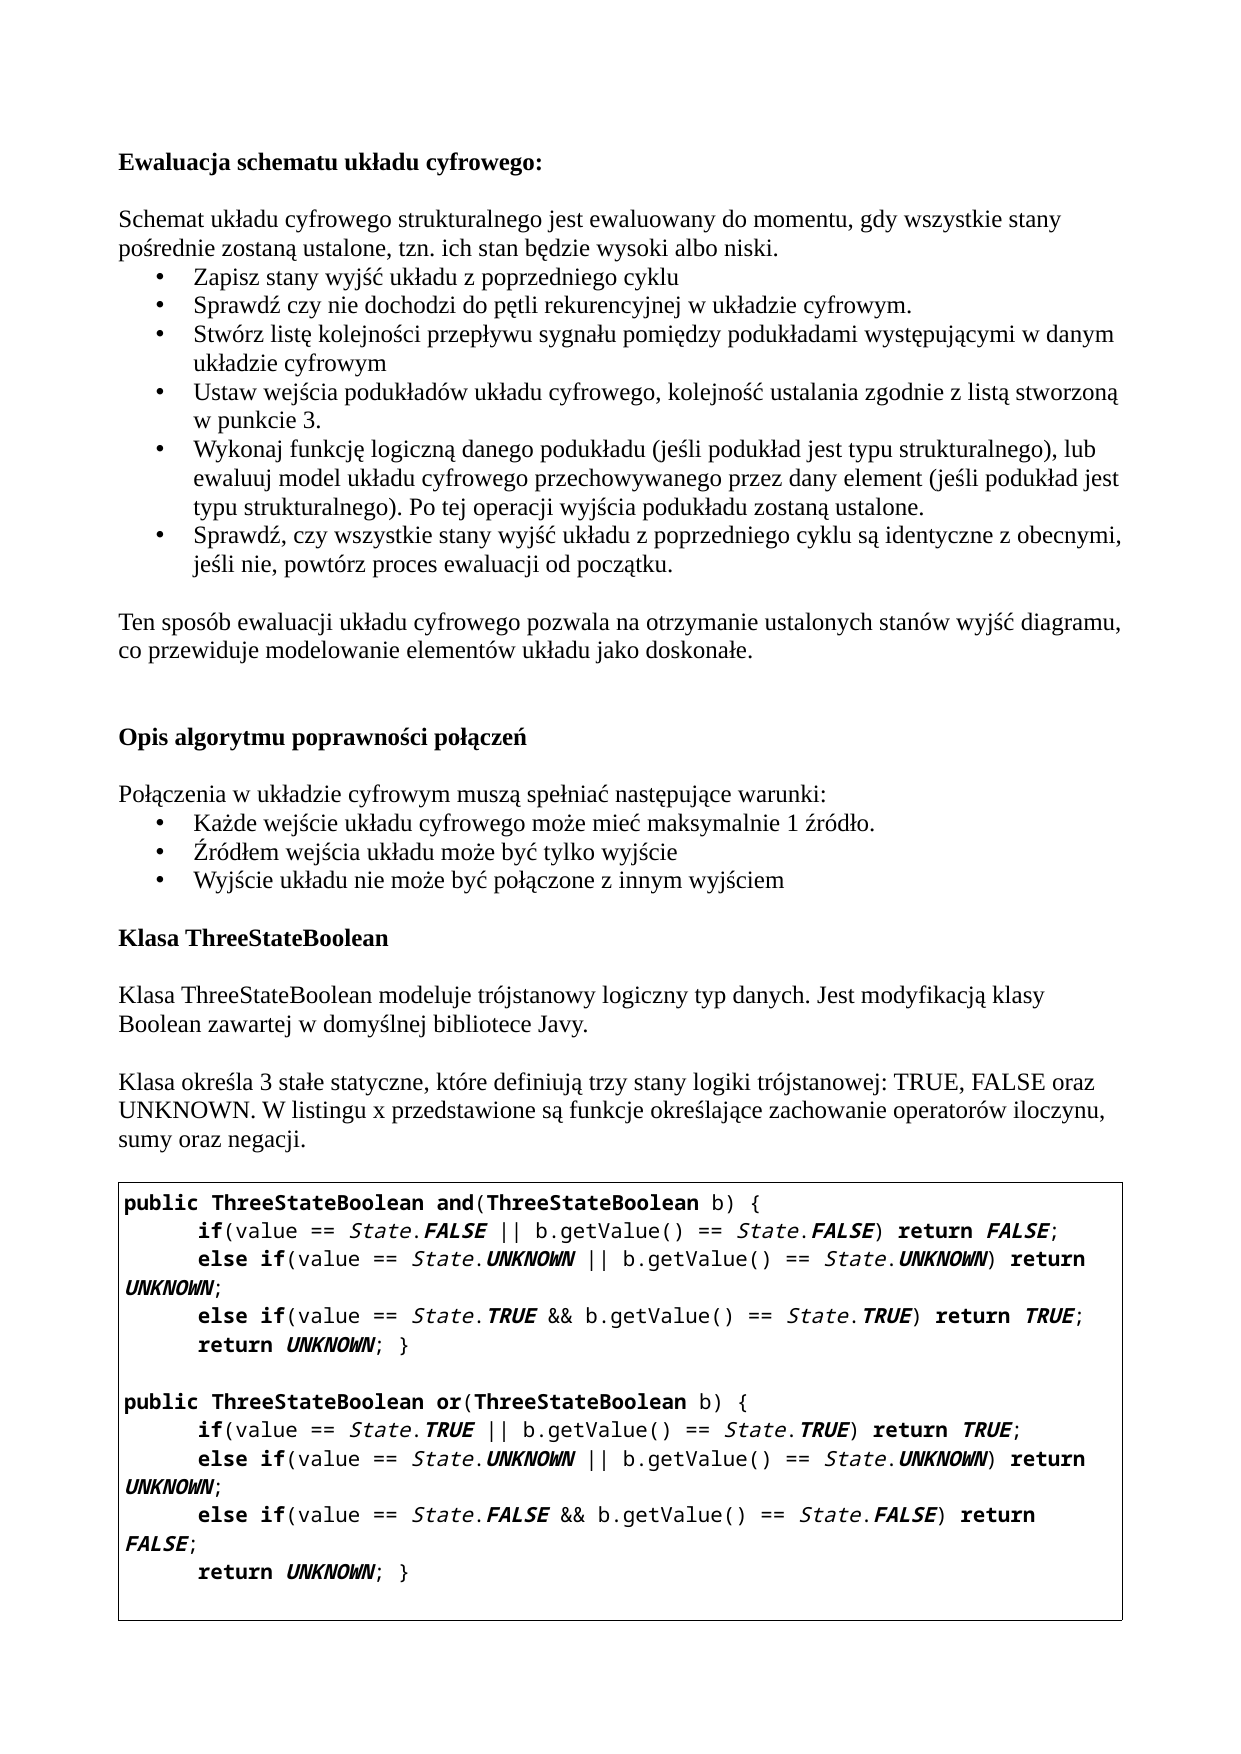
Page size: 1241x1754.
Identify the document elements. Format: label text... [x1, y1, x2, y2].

list Ustaw wejścia podukładów układu cyfrowego, kolejność ustalania zgodnie z listą stworzoną w punkcie 3. [156, 377, 1122, 434]
list Źródłem wejścia układu może być tylko wyjście [156, 837, 1122, 866]
list Wykonaj funkcję logiczną danego podukładu (jeśli podukład jest typu strukturalnego), lub ewaluuj model układu cyfrowego przechowywanego przez dany element (jeśli podukład jest typu strukturalnego). Po tej operacji wyjścia podukładu zostaną ustalone. [156, 434, 1122, 521]
list Stwórz listę kolejności przepływu sygnału pomiędzy podukładami występującymi w danym układzie cyfrowym [156, 319, 1122, 377]
list Sprawdź czy nie dochodzi do pętli rekurencyjnej w układzie cyfrowym. [156, 291, 1122, 319]
text Schemat układu cyfrowego strukturalnego jest ewaluowany do momentu, gdy wszystkie stany pośrednie zostaną ustalone, tzn. ich stan będzie wysoki albo niski. [118, 204, 1122, 262]
list Sprawdź, czy wszystkie stany wyjść układu z poprzedniego cyklu są identyczne z obecnymi, jeśli nie, powtórz proces ewaluacji od początku. [156, 521, 1122, 578]
list Zapisz stany wyjść układu z poprzedniego cyklu [156, 262, 1122, 291]
list Każde wejście układu cyfrowego może mieć maksymalnie 1 źródło. [156, 808, 1122, 837]
text Opis algorytmu poprawności połączeń [118, 722, 1122, 751]
list Wyjście układu nie może być połączone z innym wyjściem [156, 866, 1122, 894]
text Ten sposób ewaluacji układu cyfrowego pozwala na otrzymanie ustalonych stanów wyjść diagramu, co przewiduje modelowanie elementów układu jako doskonałe. [118, 607, 1122, 664]
text Klasa ThreeStateBoolean [118, 923, 1122, 952]
text Ewaluacja schematu układu cyfrowego: [118, 147, 1122, 176]
text Połączenia w układzie cyfrowym muszą spełniać następujące warunki: [118, 779, 1122, 808]
table_header public ThreeStateBoolean and(ThreeStateBoolean b) { if(value == State.FALSE || b.getValue() == State.FALSE) return FALSE; else if(value == State.UNKNOWN || b.getValue() == State.UNKNOWN) return UNKNOWN; else if(value == State.TRUE && b.getValue() == State.TRUE) return TRUE; return UNKNOWN; } public ThreeStateBoolean or(ThreeStateBoolean b) { if(value == State.TRUE || b.getValue() == State.TRUE) return TRUE; else if(value == State.UNKNOWN || b.getValue() == State.UNKNOWN) return UNKNOWN; else if(value == State.FALSE && b.getValue() == State.FALSE) return FALSE; return UNKNOWN; } [119, 1183, 1122, 1620]
text Klasa ThreeStateBoolean modeluje trójstanowy logiczny typ danych. Jest modyfikacją klasy Boolean zawartej w domyślnej bibliotece Javy. [118, 981, 1122, 1038]
text Klasa określa 3 stałe statyczne, które definiują trzy stany logiki trójstanowej: TRUE, FALSE oraz UNKNOWN. W listingu x przedstawione są funkcje określające zachowanie operatorów iloczynu, sumy oraz negacji. [118, 1067, 1122, 1153]
